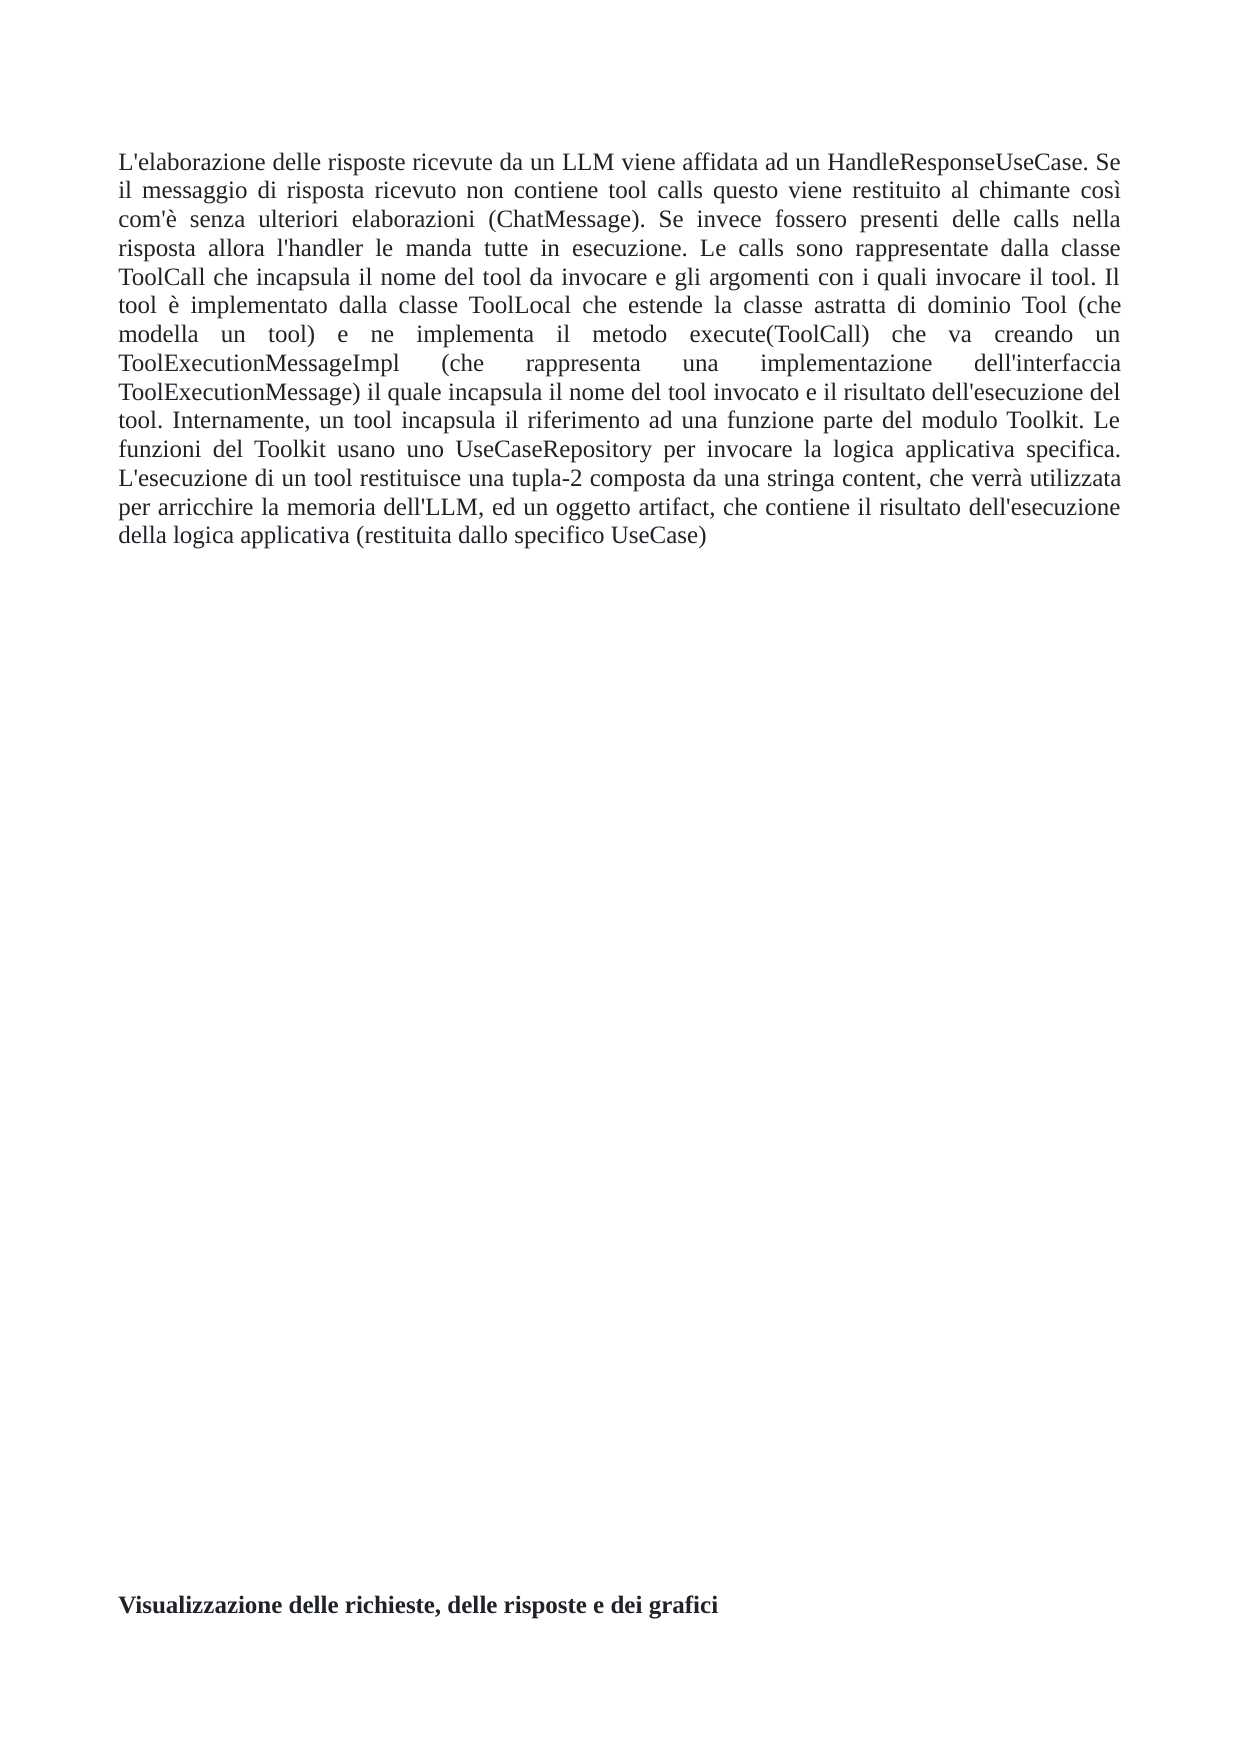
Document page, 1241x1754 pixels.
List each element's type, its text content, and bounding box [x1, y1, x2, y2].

text Visualizzazione delle richieste, delle risposte e dei grafici [118, 1590, 1122, 1619]
text L'elaborazione delle risposte ricevute da un LLM viene affidata ad un HandleResponseUseCase. Se il messaggio di risposta ricevuto non contiene tool calls questo viene restituito al chimante così com'è senza ulteriori elaborazioni (ChatMessage). Se invece fossero presenti delle calls nella risposta allora l'handler le manda tutte in esecuzione. Le calls sono rappresentate dalla classe ToolCall che incapsula il nome del tool da invocare e gli argomenti con i quali invocare il tool. Il tool è implementato dalla classe ToolLocal che estende la classe astratta di dominio Tool (che modella un tool) e ne implementa il metodo execute(ToolCall) che va creando un ToolExecutionMessageImpl (che rappresenta una implementazione dell'interfaccia ToolExecutionMessage) il quale incapsula il nome del tool invocato e il risultato dell'esecuzione del tool. Internamente, un tool incapsula il riferimento ad una funzione parte del modulo Toolkit. Le funzioni del Toolkit usano uno UseCaseRepository per invocare la logica applicativa specifica. L'esecuzione di un tool restituisce una tupla-2 composta da una stringa content, che verrà utilizzata per arricchire la memoria dell'LLM, ed un oggetto artifact, che contiene il risultato dell'esecuzione della logica applicativa (restituita dallo specifico UseCase) [118, 147, 1122, 549]
